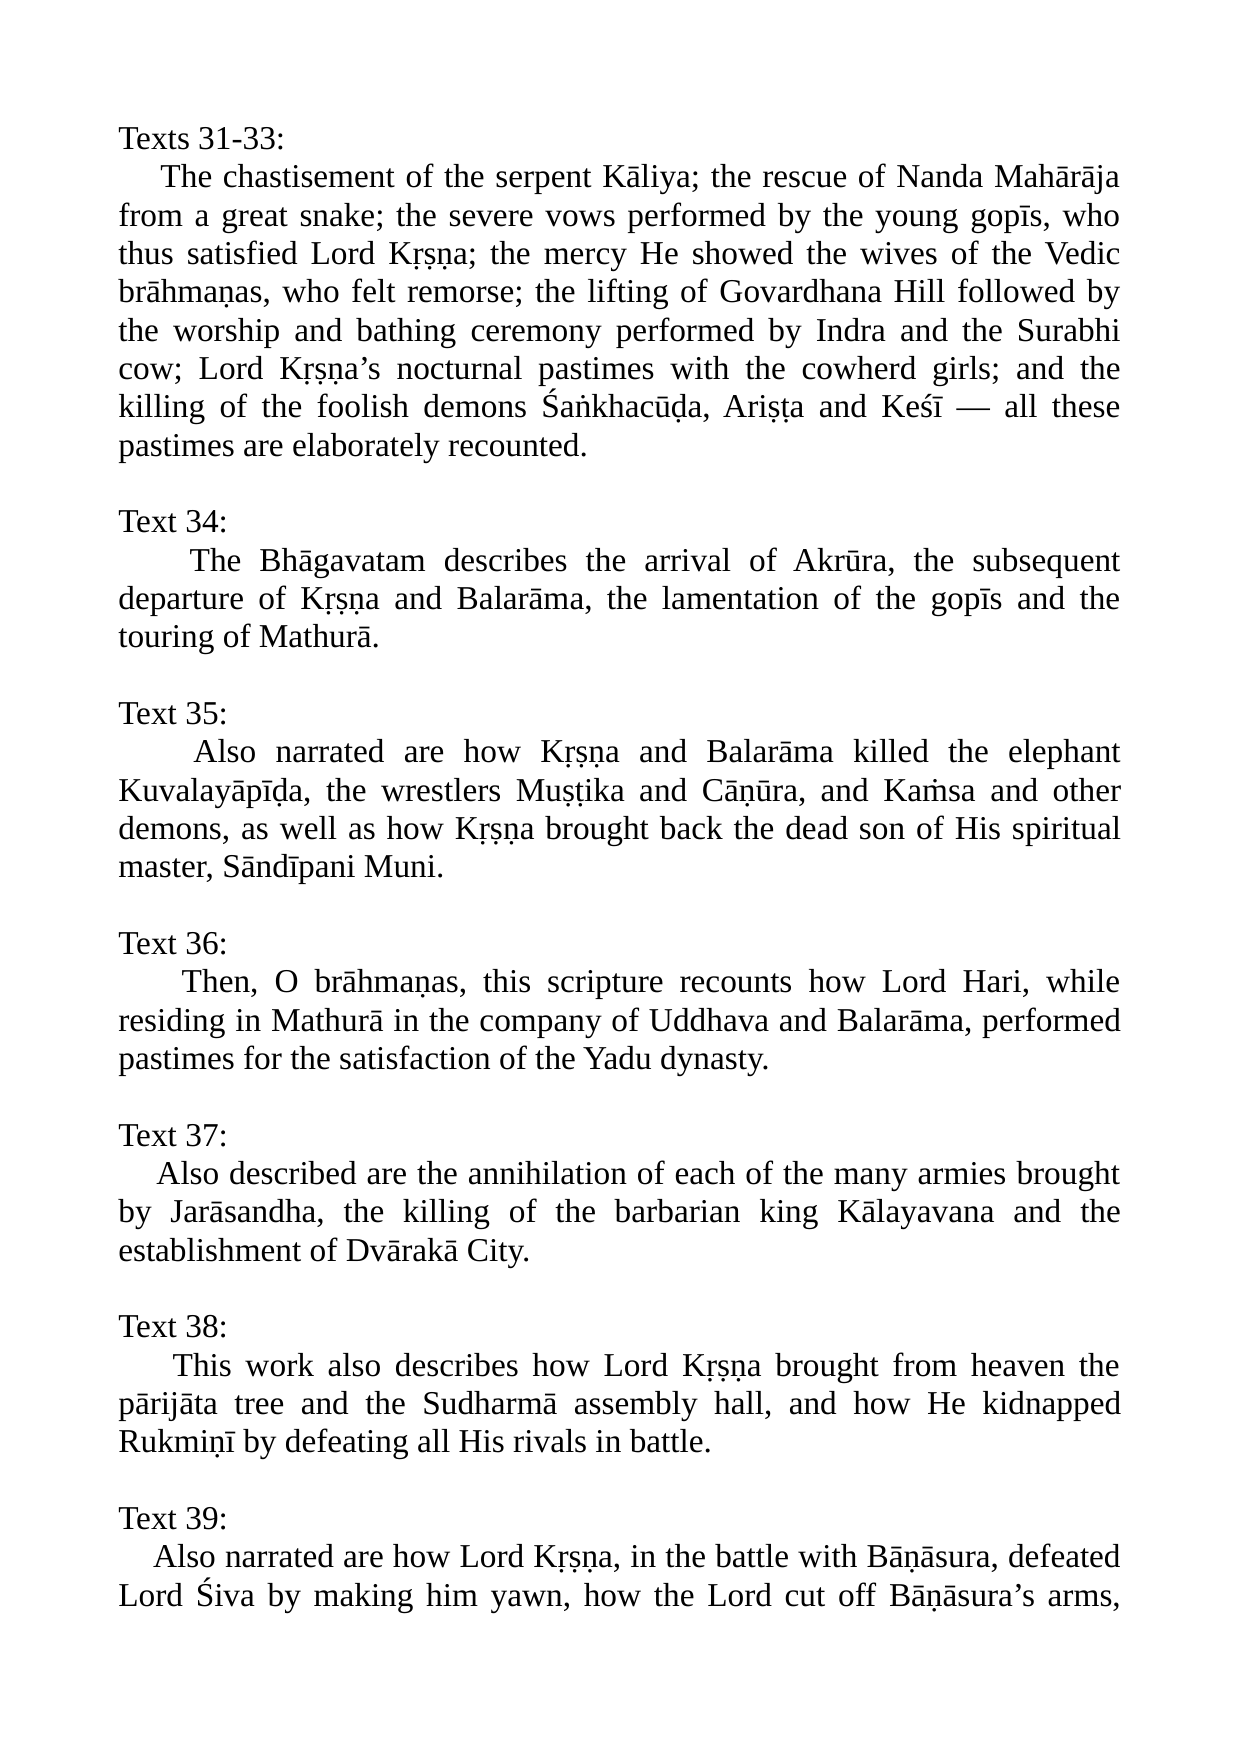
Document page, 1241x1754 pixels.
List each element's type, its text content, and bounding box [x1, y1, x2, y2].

text Text 37: [118, 1115, 1122, 1153]
text Text 38: [118, 1306, 1122, 1345]
text The Bhāgavatam describes the arrival of Akrūra, the subsequent departure of Kṛṣṇa and Balarāma, the lamentation of the gopīs and the touring of Mathurā. [118, 540, 1122, 655]
text Also narrated are how Lord Kṛṣṇa, in the battle with Bāṇāsura, defeated Lord Śiva by making him yawn, how the Lord cut off Bāṇāsura’s arms, [118, 1536, 1122, 1613]
text The chastisement of the serpent Kāliya; the rescue of Nanda Mahārāja from a great snake; the severe vows performed by the young gopīs, who thus satisfied Lord Kṛṣṇa; the mercy He showed the wives of the Vedic brāhmaṇas, who felt remorse; the lifting of Govardhana Hill followed by the worship and bathing ceremony performed by Indra and the Surabhi cow; Lord Kṛṣṇa’s nocturnal pastimes with the cowherd girls; and the killing of the foolish demons Śaṅkhacūḍa, Ariṣṭa and Keśī — all these pastimes are elaborately recounted. [118, 156, 1122, 463]
text Then, O brāhmaṇas, this scripture recounts how Lord Hari, while residing in Mathurā in the company of Uddhava and Balarāma, performed pastimes for the satisfaction of the Yadu dynasty. [118, 961, 1122, 1076]
text This work also describes how Lord Kṛṣṇa brought from heaven the pārijāta tree and the Sudharmā assembly hall, and how He kidnapped Rukmiṇī by defeating all His rivals in battle. [118, 1345, 1122, 1460]
text Text 35: [118, 693, 1122, 731]
text Texts 31-33: [118, 118, 1122, 156]
text Text 34: [118, 501, 1122, 540]
text Also described are the annihilation of each of the many armies brought by Jarāsandha, the killing of the barbarian king Kālayavana and the establishment of Dvārakā City. [118, 1153, 1122, 1268]
text Text 39: [118, 1498, 1122, 1536]
text Text 36: [118, 923, 1122, 961]
text Also narrated are how Kṛṣṇa and Balarāma killed the elephant Kuvalayāpīḍa, the wrestlers Muṣṭika and Cāṇūra, and Kaṁsa and other demons, as well as how Kṛṣṇa brought back the dead son of His spiritual master, Sāndīpani Muni. [118, 731, 1122, 885]
